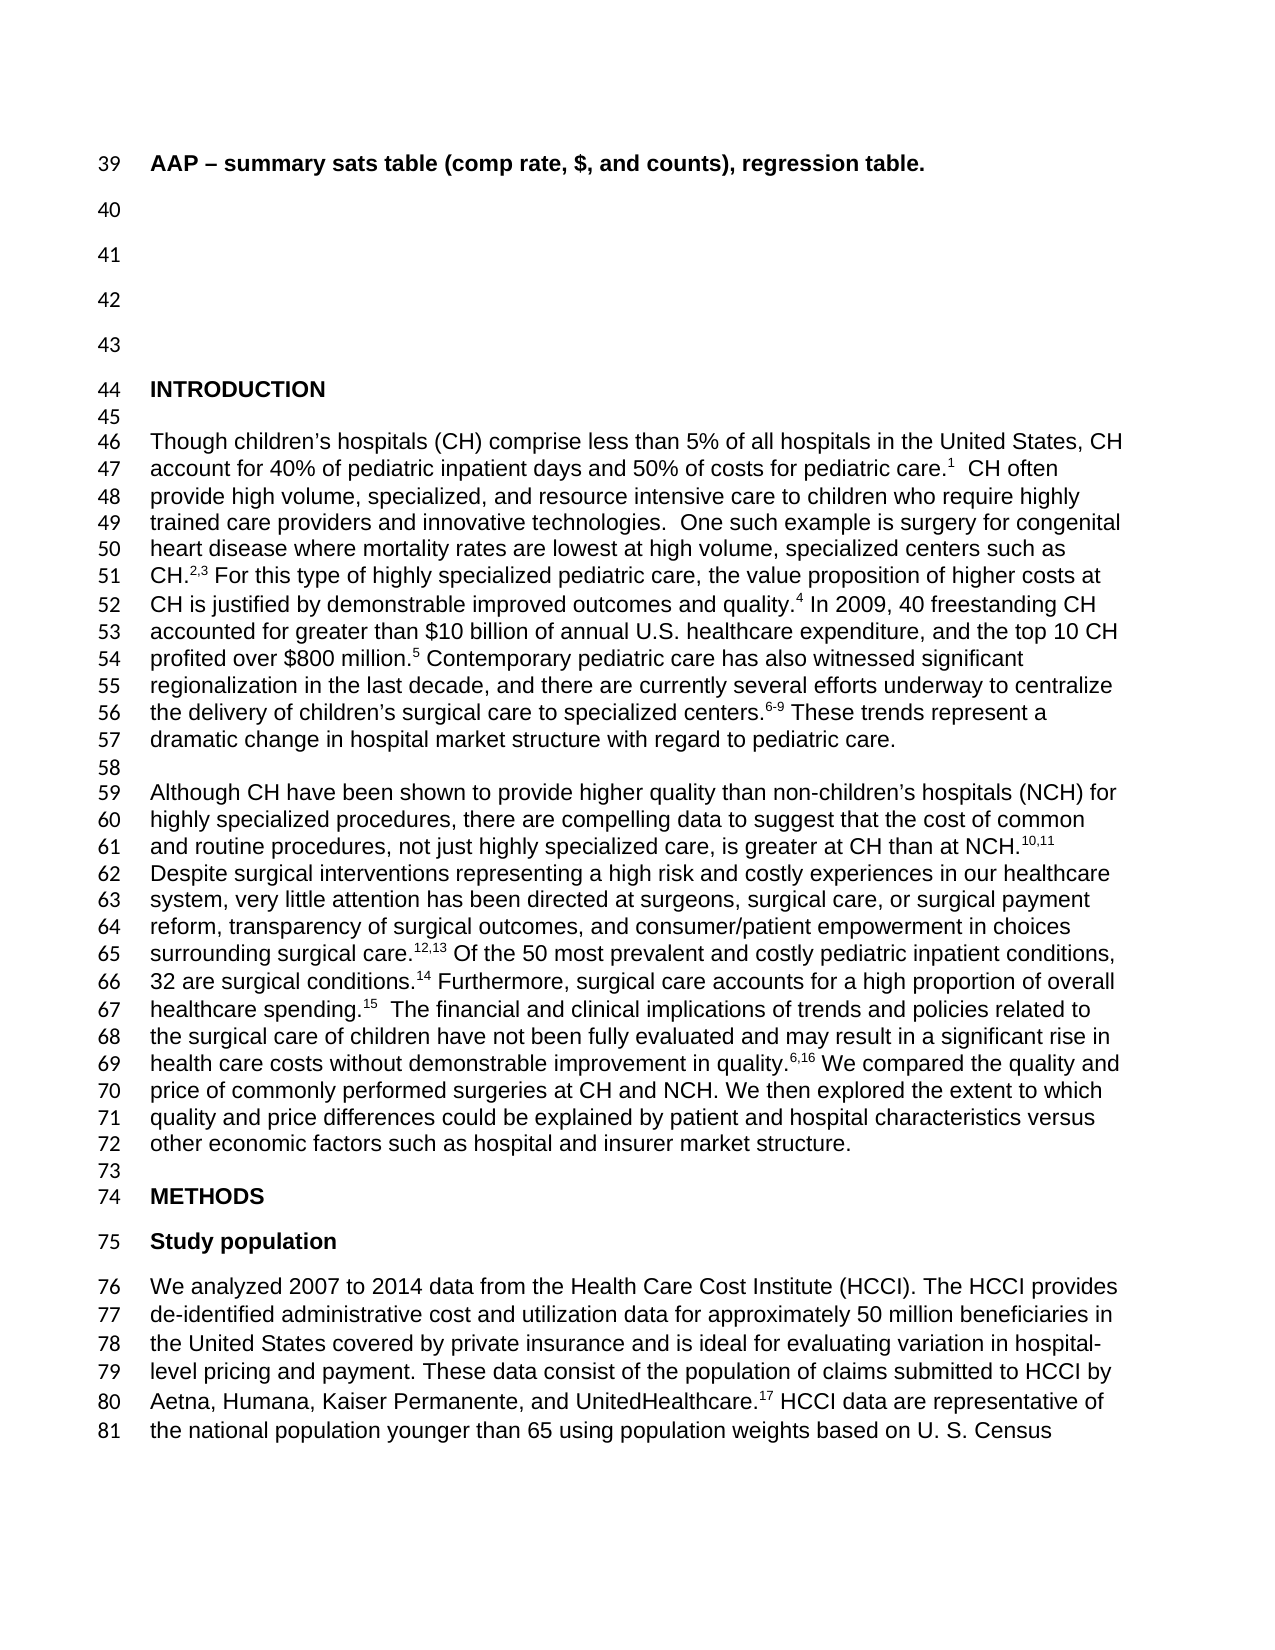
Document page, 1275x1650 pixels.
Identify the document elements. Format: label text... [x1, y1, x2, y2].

text INTRODUCTION [150, 376, 1125, 402]
text Though children’s hospitals (CH) comprise less than 5% of all hospitals in the United States, CH account for 40% of pediatric inpatient days and 50% of costs for pediatric care.1 CH often provide high volume, specialized, and resource intensive care to children who require highly trained care providers and innovative technologies. One such example is surgery for congenital heart disease where mortality rates are lowest at high volume, specialized centers such as CH.2,3 For this type of highly specialized pediatric care, the value proposition of higher costs at CH is justified by demonstrable improved outcomes and quality.4 In 2009, 40 freestanding CH accounted for greater than $10 billion of annual U.S. healthcare expenditure, and the top 10 CH profited over $800 million.5 Contemporary pediatric care has also witnessed significant regionalization in the last decade, and there are currently several efforts underway to centralize the delivery of children’s surgical care to specialized centers.6-9 These trends represent a dramatic change in hospital market structure with regard to pediatric care. [150, 428, 1125, 753]
text We analyzed 2007 to 2014 data from the Health Care Cost Institute (HCCI). The HCCI provides de-identified administrative cost and utilization data for approximately 50 million beneficiaries in the United States covered by private insurance and is ideal for evaluating variation in hospital-level pricing and payment. These data consist of the population of claims submitted to HCCI by Aetna, Humana, Kaiser Permanente, and UnitedHealthcare.17 HCCI data are representative of the national population younger than 65 using population weights based on U. S. Census [150, 1273, 1125, 1443]
text AAP – summary sats table (comp rate, $, and counts), regression table. [150, 150, 1125, 176]
text Although CH have been shown to provide higher quality than non-children’s hospitals (NCH) for highly specialized procedures, there are compelling data to suggest that the cost of common and routine procedures, not just highly specialized care, is greater at CH than at NCH.10,11 Despite surgical interventions representing a high risk and costly experiences in our healthcare system, very little attention has been directed at surgeons, surgical care, or surgical payment reform, transparency of surgical outcomes, and consumer/patient empowerment in choices surrounding surgical care.12,13 Of the 50 most prevalent and costly pediatric inpatient conditions, 32 are surgical conditions.14 Furthermore, surgical care accounts for a high proportion of overall healthcare spending.15 The financial and clinical implications of trends and policies related to the surgical care of children have not been fully evaluated and may result in a significant rise in health care costs without demonstrable improvement in quality.6,16 We compared the quality and price of commonly performed surgeries at CH and NCH. We then explored the extent to which quality and price differences could be explained by patient and hospital characteristics versus other economic factors such as hospital and insurer market structure. [150, 779, 1125, 1156]
text METHODS [150, 1183, 1125, 1209]
text Study population [150, 1228, 1125, 1254]
